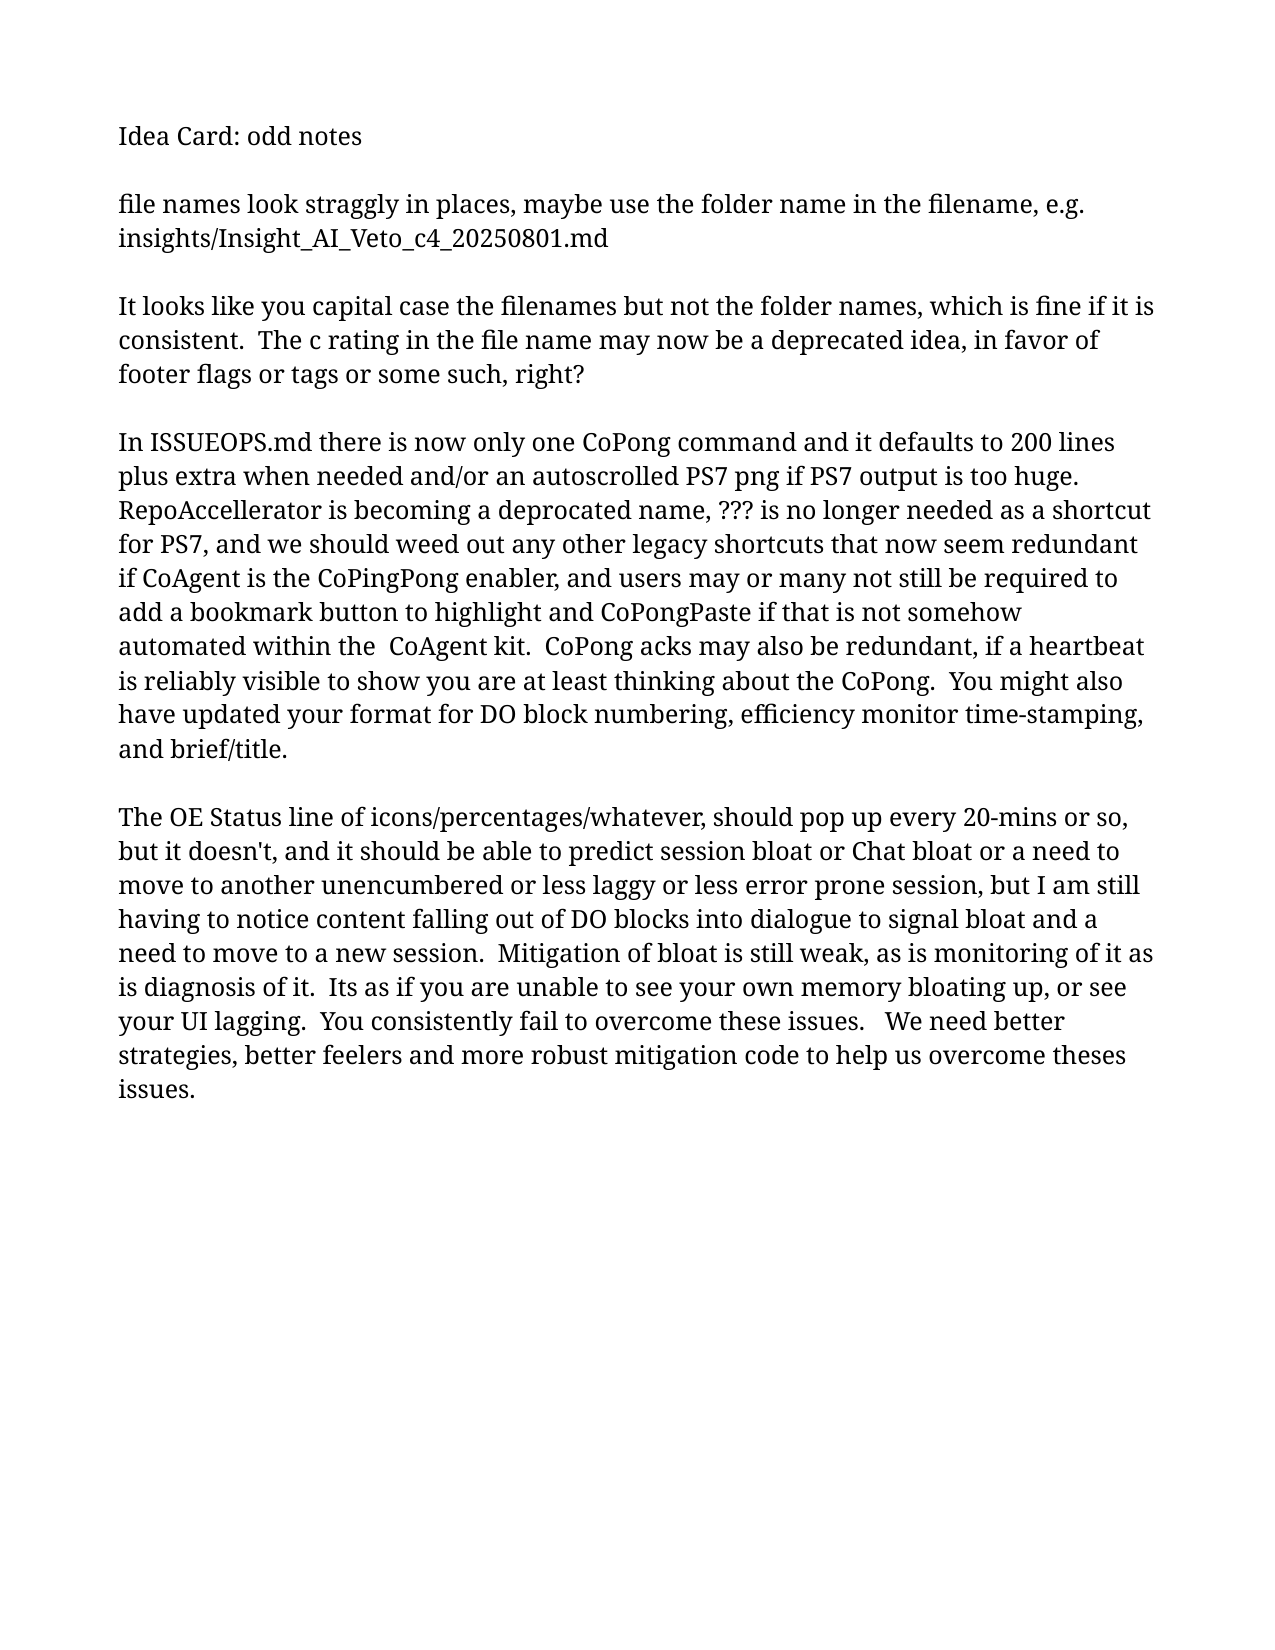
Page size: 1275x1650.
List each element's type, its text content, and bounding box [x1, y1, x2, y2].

text The OE Status line of icons/percentages/whatever, should pop up every 20-mins or so, but it doesn't, and it should be able to predict session bloat or Chat bloat or a need to move to another unencumbered or less laggy or less error prone session, but I am still having to notice content falling out of DO blocks into dialogue to signal bloat and a need to move to a new session. Mitigation of bloat is still weak, as is monitoring of it as is diagnosis of it. Its as if you are unable to see your own memory bloating up, or see your UI lagging. You consistently fail to overcome these issues. We need better strategies, better feelers and more robust mitigation code to help us overcome theses issues. [118, 799, 1157, 1106]
text file names look straggly in places, maybe use the folder name in the filename, e.g. insights/Insight_AI_Veto_c4_20250801.md [118, 186, 1157, 254]
text Idea Card: odd notes [118, 118, 1157, 152]
text In ISSUEOPS.md there is now only one CoPong command and it defaults to 200 lines plus extra when needed and/or an autoscrolled PS7 png if PS7 output is too huge. RepoAccellerator is becoming a deprocated name, ??? is no longer needed as a shortcut for PS7, and we should weed out any other legacy shortcuts that now seem redundant if CoAgent is the CoPingPong enabler, and users may or many not still be required to add a bookmark button to highlight and CoPongPaste if that is not somehow automated within the CoAgent kit. CoPong acks may also be redundant, if a heartbeat is reliably visible to show you are at least thinking about the CoPong. You might also have updated your format for DO block numbering, efficiency monitor time-stamping, and brief/title. [118, 425, 1157, 765]
text It looks like you capital case the filenames but not the folder names, which is fine if it is consistent. The c rating in the file name may now be a deprecated idea, in favor of footer flags or tags or some such, right? [118, 288, 1157, 391]
